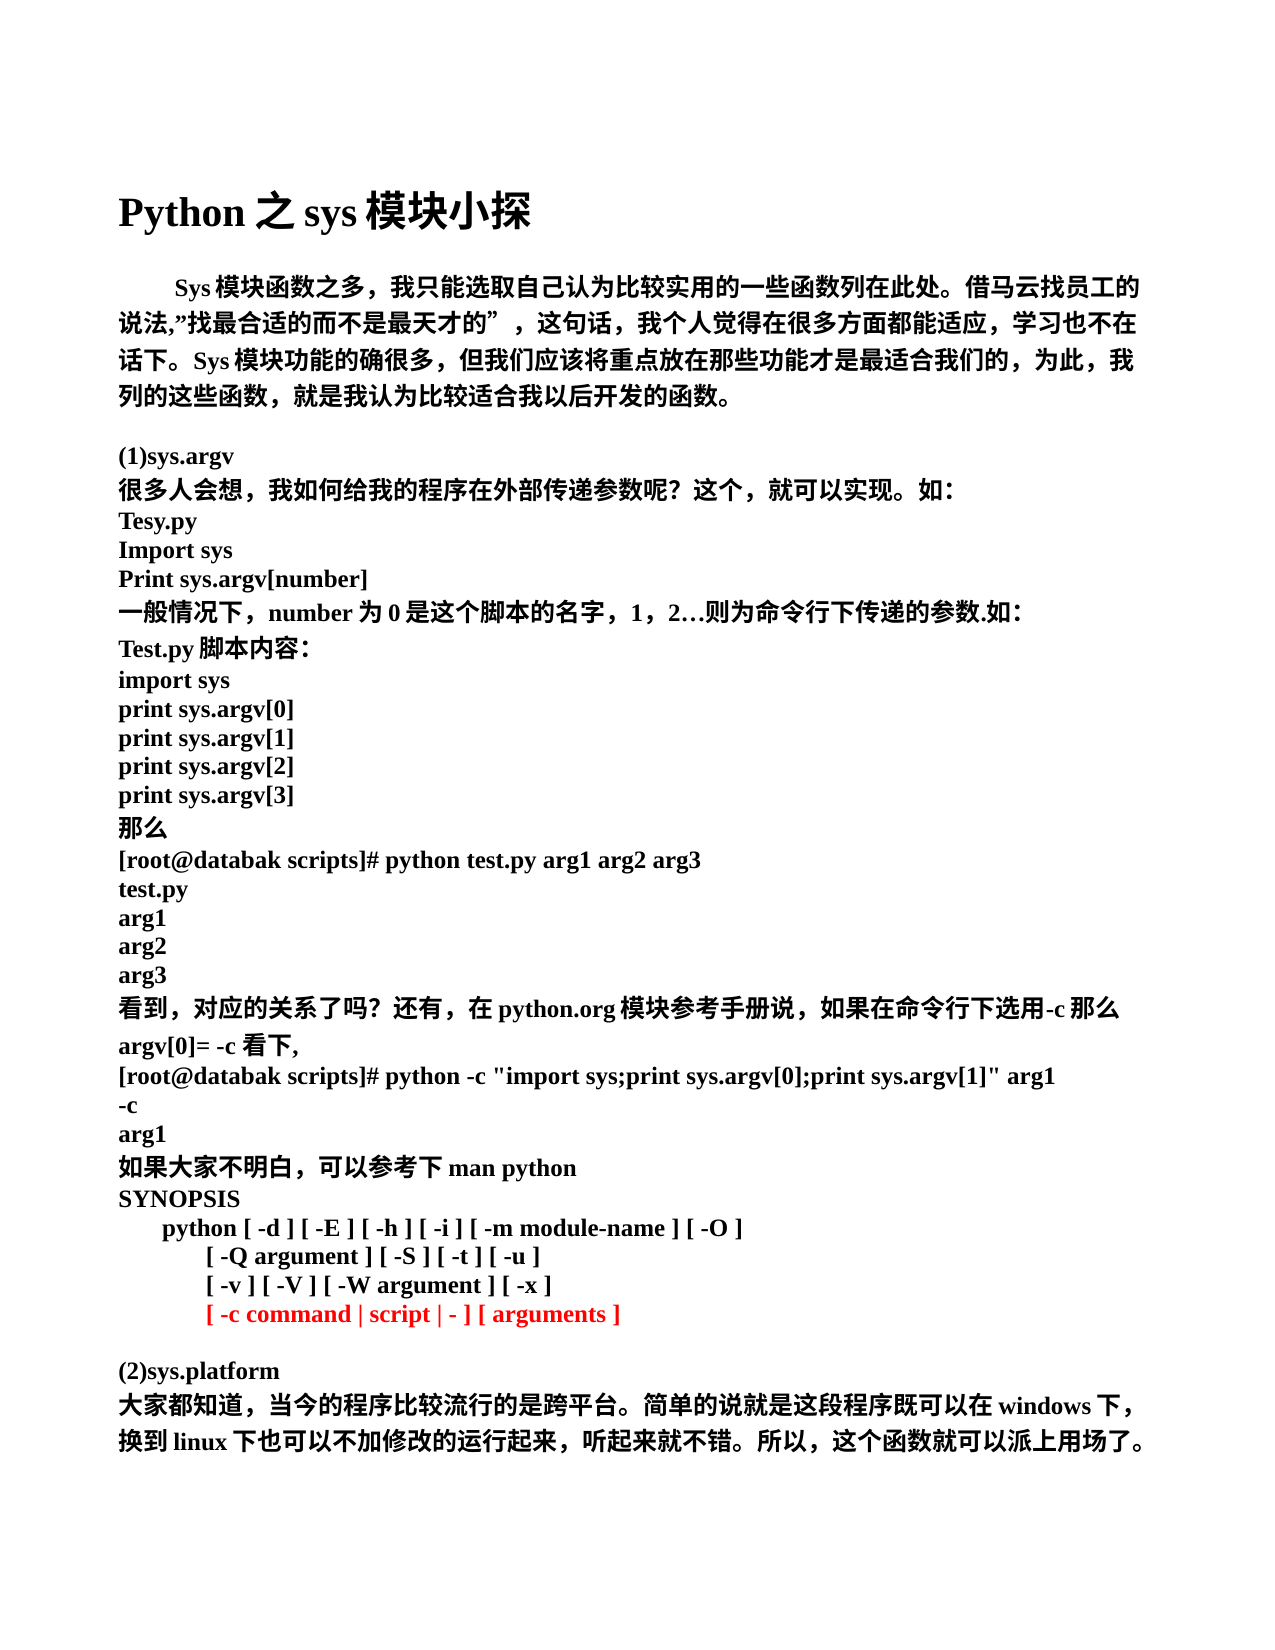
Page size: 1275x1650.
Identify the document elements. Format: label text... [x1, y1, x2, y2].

text [root@databak scripts]# python test.py arg1 arg2 arg3 [118, 845, 1157, 874]
text SYNOPSIS [118, 1184, 1157, 1213]
text 如果大家不明白，可以参考下man python [118, 1148, 1157, 1184]
text Test.py脚本内容： [118, 629, 1157, 665]
text [ -v ] [ -V ] [ -W argument ] [ -x ] [118, 1270, 1157, 1299]
text print sys.argv[3] [118, 780, 1157, 809]
text 一般情况下，number为0是这个脚本的名字，1，2…则为命令行下传递的参数.如： [118, 593, 1157, 629]
text Sys模块函数之多，我只能选取自己认为比较实用的一些函数列在此处。借马云找员工的说法,”找最合适的而不是最天才的”，这句话，我个人觉得在很多方面都能适应，学习也不在话下。Sys模块功能的确很多，但我们应该将重点放在那些功能才是最适合我们的，为此，我列的这些函数，就是我认为比较适合我以后开发的函数。 [118, 268, 1157, 413]
text (2)sys.platform [118, 1356, 1157, 1385]
text 很多人会想，我如何给我的程序在外部传递参数呢？这个，就可以实现。如： [118, 470, 1157, 506]
text 那么 [118, 809, 1157, 845]
text print sys.argv[2] [118, 751, 1157, 780]
text [root@databak scripts]# python -c "import sys;print sys.argv[0];print sys.argv[1]" arg1 [118, 1061, 1157, 1090]
text arg2 [118, 931, 1157, 960]
text Import sys [118, 535, 1157, 564]
text arg1 [118, 903, 1157, 931]
text import sys [118, 665, 1157, 694]
text Print sys.argv[number] [118, 564, 1157, 593]
text arg1 [118, 1119, 1157, 1148]
text 大家都知道，当今的程序比较流行的是跨平台。简单的说就是这段程序既可以在windows下，换到linux下也可以不加修改的运行起来，听起来就不错。所以，这个函数就可以派上用场了。 [118, 1385, 1157, 1458]
text 看到，对应的关系了吗？还有，在python.org模块参考手册说，如果在命令行下选用-c那么argv[0]= -c 看下, [118, 989, 1157, 1061]
text (1)sys.argv [118, 441, 1157, 470]
text -c [118, 1090, 1157, 1119]
text [ -Q argument ] [ -S ] [ -t ] [ -u ] [118, 1241, 1157, 1270]
text Python之sys模块小探 [118, 178, 1157, 239]
text test.py [118, 874, 1157, 903]
text arg3 [118, 960, 1157, 989]
text python [ -d ] [ -E ] [ -h ] [ -i ] [ -m module-name ] [ -O ] [118, 1213, 1157, 1241]
text [ -c command | script | - ] [ arguments ] [118, 1299, 1157, 1328]
text Tesy.py [118, 506, 1157, 535]
text print sys.argv[1] [118, 723, 1157, 751]
text print sys.argv[0] [118, 694, 1157, 723]
